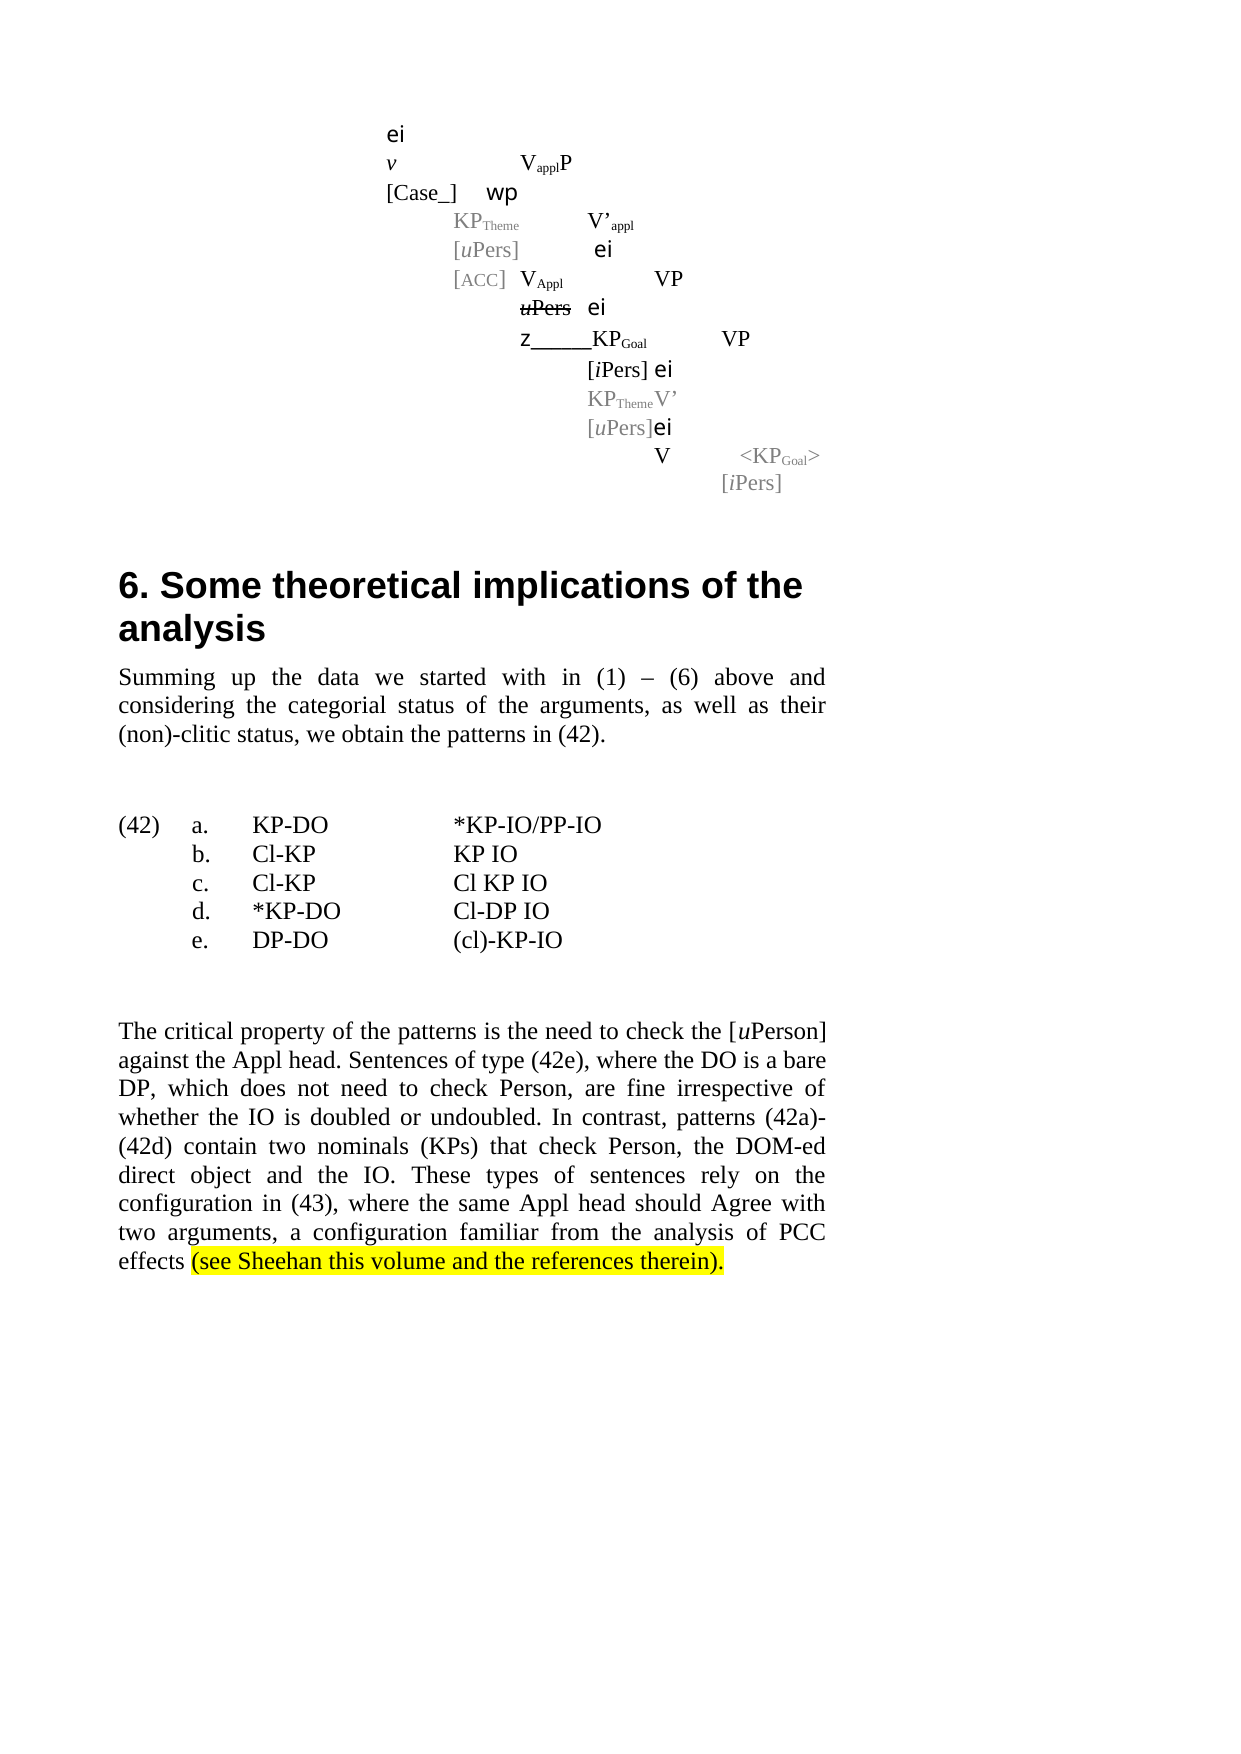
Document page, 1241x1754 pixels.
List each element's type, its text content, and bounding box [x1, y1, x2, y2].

text v VapplP [118, 149, 827, 176]
text e. DP-DO (cl)-KP-IO [118, 925, 827, 954]
text [uPers] ei [118, 233, 827, 264]
text KPTheme V’appl [118, 207, 827, 233]
text uPers ei [118, 291, 827, 322]
text c. Cl-KP Cl KP IO [118, 868, 827, 896]
text [Case_] wp [118, 176, 827, 207]
text z______KPGoal VP [118, 322, 827, 353]
text Summing up the data we started with in (1) – (6) above and considering the categorial status of the arguments, as well as their (non)-clitic status, we obtain the patterns in (42). [118, 662, 827, 748]
text [iPers] ei [118, 353, 827, 385]
list 6. Some theoretical implications of the analysis [118, 563, 827, 649]
text (42) a. KP-DO *KP-IO/PP-IO [118, 810, 827, 839]
text The critical property of the patterns is the need to check the [uPerson] against the Appl head. Sentences of type (42e), where the DO is a bare DP, which does not need to check Person, are fine irrespective of whether the IO is doubled or undoubled. In contrast, patterns (42a)-(42d) contain two nominals (KPs) that check Person, the DOM-ed direct object and the IO. These types of sentences rely on the configuration in (43), where the same Appl head should Agree with two arguments, a configuration familiar from the analysis of PCC effects (see Sheehan this volume and the references therein). [118, 1016, 827, 1275]
text b. Cl-KP KP IO [118, 839, 827, 868]
text ei [118, 118, 827, 149]
text d. *KP-DO Cl-DP IO [118, 896, 827, 925]
text [uPers]ei [118, 411, 827, 442]
text KPTheme V’ [118, 385, 827, 411]
text V <KPGoal> [118, 442, 827, 469]
text [acc] VAppl VP [118, 264, 827, 291]
text [iPers] [118, 469, 827, 495]
